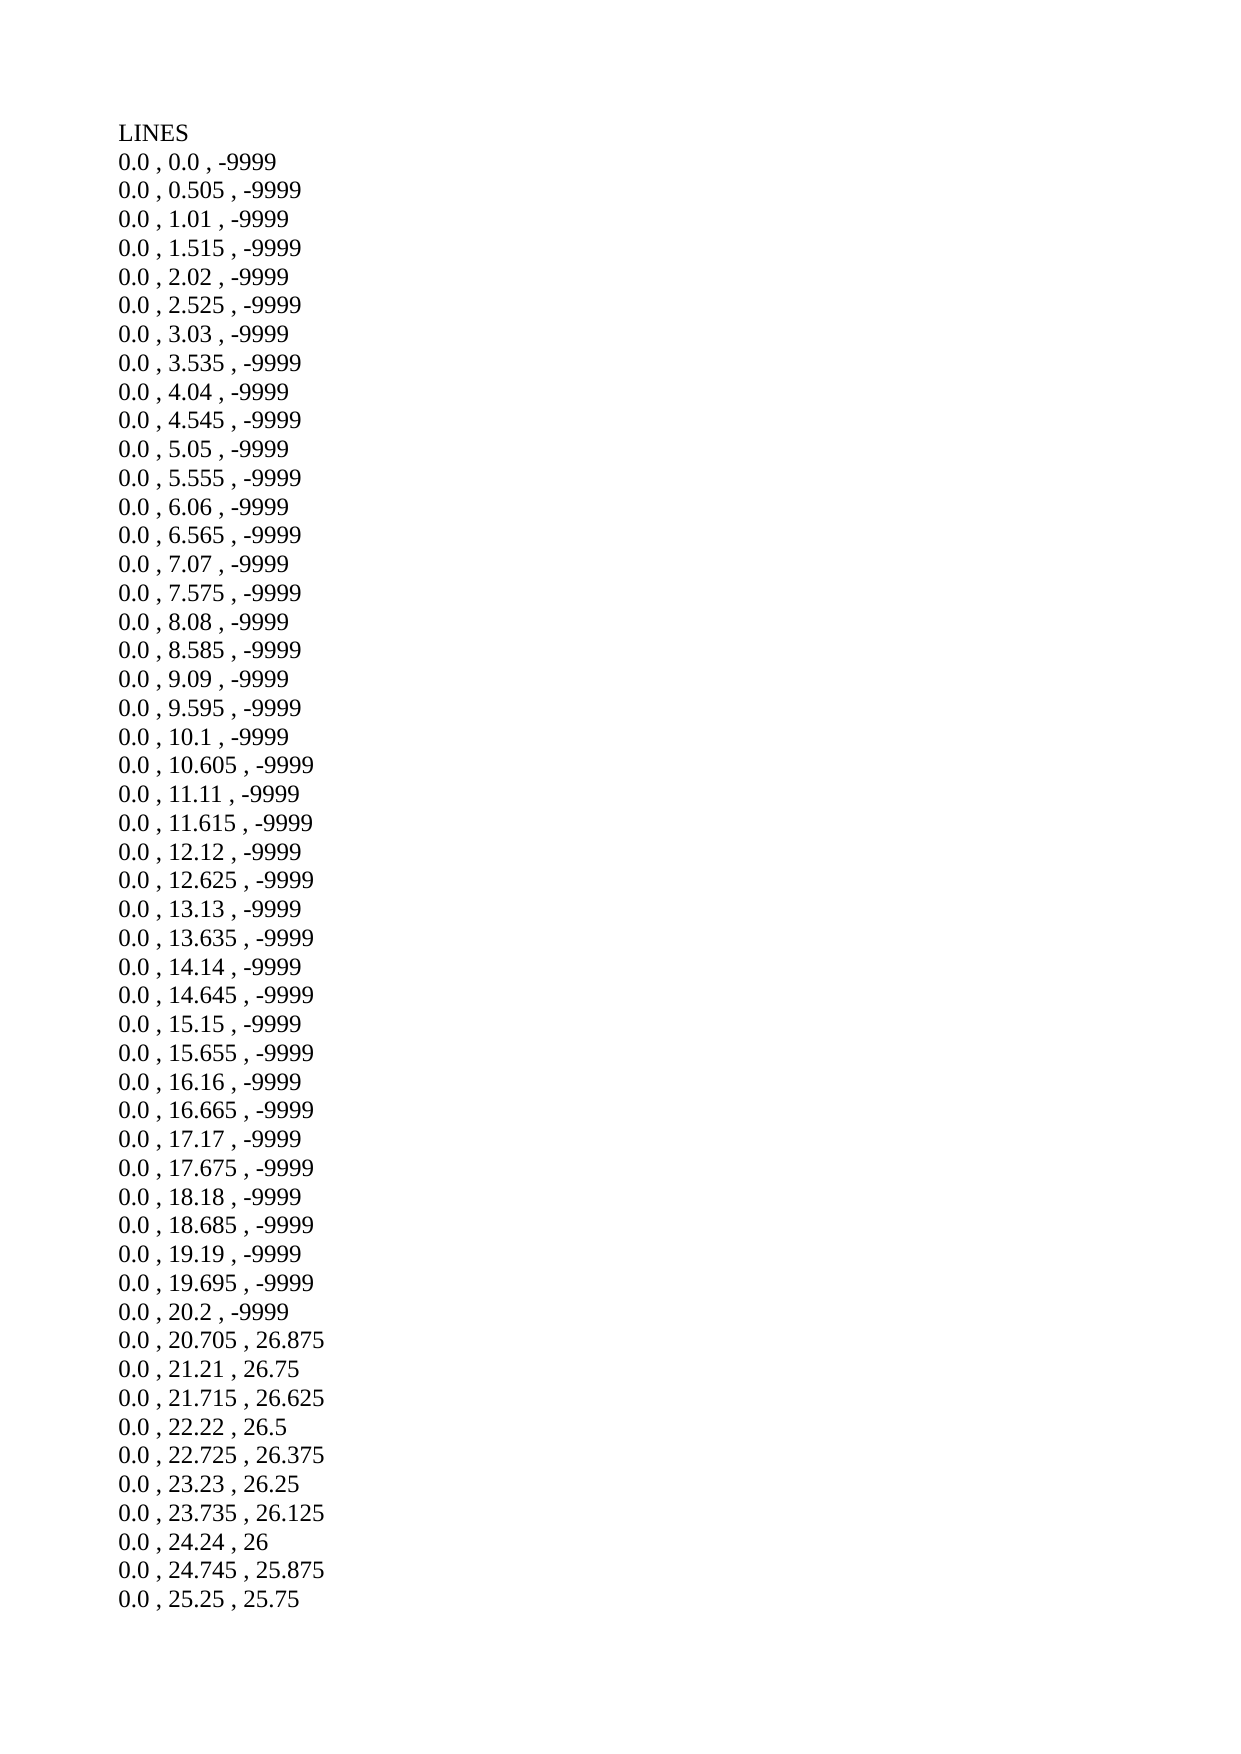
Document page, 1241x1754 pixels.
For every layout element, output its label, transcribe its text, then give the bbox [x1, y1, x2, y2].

text 0.0 , 15.15 , -9999 [118, 1009, 1122, 1038]
text 0.0 , 6.565 , -9999 [118, 521, 1122, 549]
text 0.0 , 19.695 , -9999 [118, 1268, 1122, 1297]
text 0.0 , 17.17 , -9999 [118, 1124, 1122, 1153]
text 0.0 , 20.705 , 26.875 [118, 1326, 1122, 1354]
text 0.0 , 11.615 , -9999 [118, 808, 1122, 837]
text 0.0 , 12.12 , -9999 [118, 837, 1122, 866]
text 0.0 , 7.07 , -9999 [118, 549, 1122, 578]
text 0.0 , 13.635 , -9999 [118, 923, 1122, 952]
text 0.0 , 16.16 , -9999 [118, 1067, 1122, 1096]
text 0.0 , 19.19 , -9999 [118, 1239, 1122, 1268]
text 0.0 , 2.525 , -9999 [118, 291, 1122, 319]
text 0.0 , 14.14 , -9999 [118, 952, 1122, 981]
text 0.0 , 5.05 , -9999 [118, 434, 1122, 463]
text 0.0 , 24.24 , 26 [118, 1527, 1122, 1556]
text 0.0 , 12.625 , -9999 [118, 866, 1122, 894]
text 0.0 , 15.655 , -9999 [118, 1038, 1122, 1067]
text 0.0 , 10.1 , -9999 [118, 722, 1122, 751]
text 0.0 , 25.25 , 25.75 [118, 1584, 1122, 1613]
text 0.0 , 5.555 , -9999 [118, 463, 1122, 492]
text 0.0 , 8.08 , -9999 [118, 607, 1122, 636]
text 0.0 , 22.725 , 26.375 [118, 1441, 1122, 1469]
text 0.0 , 18.685 , -9999 [118, 1211, 1122, 1239]
text 0.0 , 20.2 , -9999 [118, 1297, 1122, 1326]
text 0.0 , 21.715 , 26.625 [118, 1383, 1122, 1412]
text 0.0 , 21.21 , 26.75 [118, 1354, 1122, 1383]
text 0.0 , 11.11 , -9999 [118, 779, 1122, 808]
text 0.0 , 1.01 , -9999 [118, 204, 1122, 233]
text 0.0 , 14.645 , -9999 [118, 981, 1122, 1009]
text 0.0 , 16.665 , -9999 [118, 1096, 1122, 1124]
text 0.0 , 24.745 , 25.875 [118, 1556, 1122, 1584]
text 0.0 , 4.04 , -9999 [118, 377, 1122, 406]
text 0.0 , 9.595 , -9999 [118, 693, 1122, 722]
text 0.0 , 23.23 , 26.25 [118, 1469, 1122, 1498]
text 0.0 , 13.13 , -9999 [118, 894, 1122, 923]
text 0.0 , 8.585 , -9999 [118, 636, 1122, 664]
text 0.0 , 7.575 , -9999 [118, 578, 1122, 607]
text 0.0 , 23.735 , 26.125 [118, 1498, 1122, 1527]
text 0.0 , 9.09 , -9999 [118, 664, 1122, 693]
text LINES [118, 118, 1122, 147]
text 0.0 , 22.22 , 26.5 [118, 1412, 1122, 1441]
text 0.0 , 0.0 , -9999 [118, 147, 1122, 176]
text 0.0 , 2.02 , -9999 [118, 262, 1122, 291]
text 0.0 , 4.545 , -9999 [118, 406, 1122, 434]
text 0.0 , 3.03 , -9999 [118, 319, 1122, 348]
text 0.0 , 0.505 , -9999 [118, 176, 1122, 204]
text 0.0 , 3.535 , -9999 [118, 348, 1122, 377]
text 0.0 , 17.675 , -9999 [118, 1153, 1122, 1182]
text 0.0 , 6.06 , -9999 [118, 492, 1122, 521]
text 0.0 , 1.515 , -9999 [118, 233, 1122, 262]
text 0.0 , 10.605 , -9999 [118, 751, 1122, 779]
text 0.0 , 18.18 , -9999 [118, 1182, 1122, 1211]
